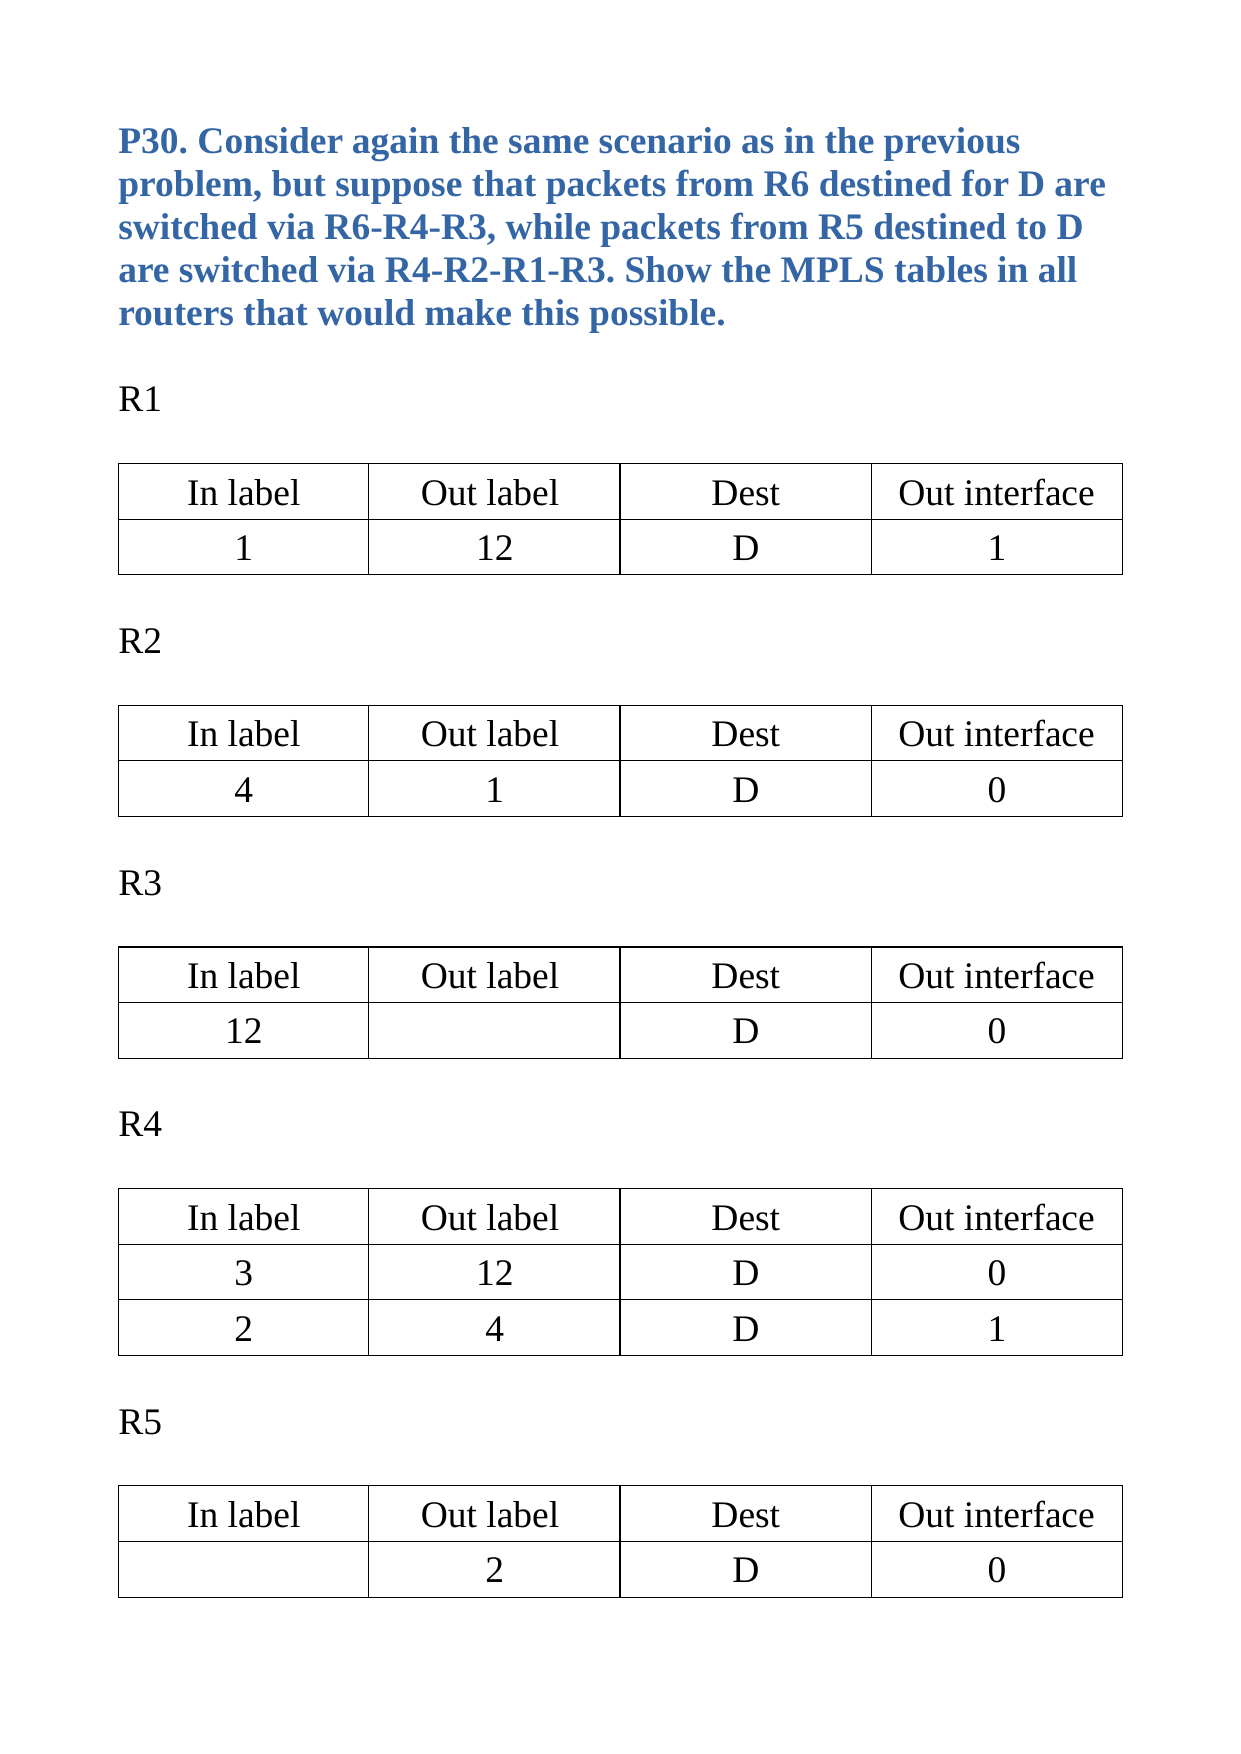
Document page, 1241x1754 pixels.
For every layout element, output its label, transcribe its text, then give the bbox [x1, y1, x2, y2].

table_header Dest [621, 948, 871, 1002]
text R3 [118, 860, 1122, 903]
table_header Dest [621, 1486, 871, 1541]
table_header Out interface [872, 948, 1122, 1002]
table_cell D [621, 761, 871, 816]
table_header Dest [621, 1189, 871, 1244]
table_header In label [119, 1486, 368, 1541]
table_header Out label [369, 706, 619, 760]
table_cell 12 [369, 1245, 619, 1299]
table_cell 1 [872, 1300, 1122, 1355]
table_cell 4 [119, 761, 368, 816]
table_cell 1 [119, 520, 368, 574]
table_header In label [119, 1189, 368, 1244]
text R5 [118, 1399, 1122, 1442]
table_cell 2 [369, 1542, 619, 1597]
table_header Out label [369, 464, 619, 519]
table_cell D [621, 1245, 871, 1299]
table_cell D [621, 1300, 871, 1355]
table_header In label [119, 464, 368, 519]
table_header Out label [369, 1486, 619, 1541]
table_cell D [621, 1542, 871, 1597]
table_cell 1 [369, 761, 619, 816]
table_header Out label [369, 1189, 619, 1244]
table_header Out interface [872, 706, 1122, 760]
table_cell [119, 1542, 368, 1597]
table_header Dest [621, 706, 871, 760]
table_cell 0 [872, 1245, 1122, 1299]
table_cell [369, 1003, 619, 1058]
text R1 [118, 377, 1122, 420]
table_header Out interface [872, 464, 1122, 519]
table_cell D [621, 1003, 871, 1058]
table_header In label [119, 706, 368, 760]
table_header Out label [369, 948, 619, 1002]
table_cell 2 [119, 1300, 368, 1355]
table_cell 12 [119, 1003, 368, 1058]
text P30. Consider again the same scenario as in the previous problem, but suppose that packets from R6 destined for D are switched via R6-R4-R3, while packets from R5 destined to D are switched via R4-R2-R1-R3. Show the MPLS tables in all routers that would make this possible. [118, 118, 1122, 334]
text R4 [118, 1102, 1122, 1145]
table_cell 0 [872, 1542, 1122, 1597]
table_cell D [621, 520, 871, 574]
table_header In label [119, 948, 368, 1002]
table_cell 12 [369, 520, 619, 574]
table_cell 4 [369, 1300, 619, 1355]
table_header Out interface [872, 1486, 1122, 1541]
table_cell 0 [872, 1003, 1122, 1058]
table_cell 0 [872, 761, 1122, 816]
table_cell 3 [119, 1245, 368, 1299]
table_cell 1 [872, 520, 1122, 574]
table_header Out interface [872, 1189, 1122, 1244]
text R2 [118, 618, 1122, 662]
table_header Dest [621, 464, 871, 519]
